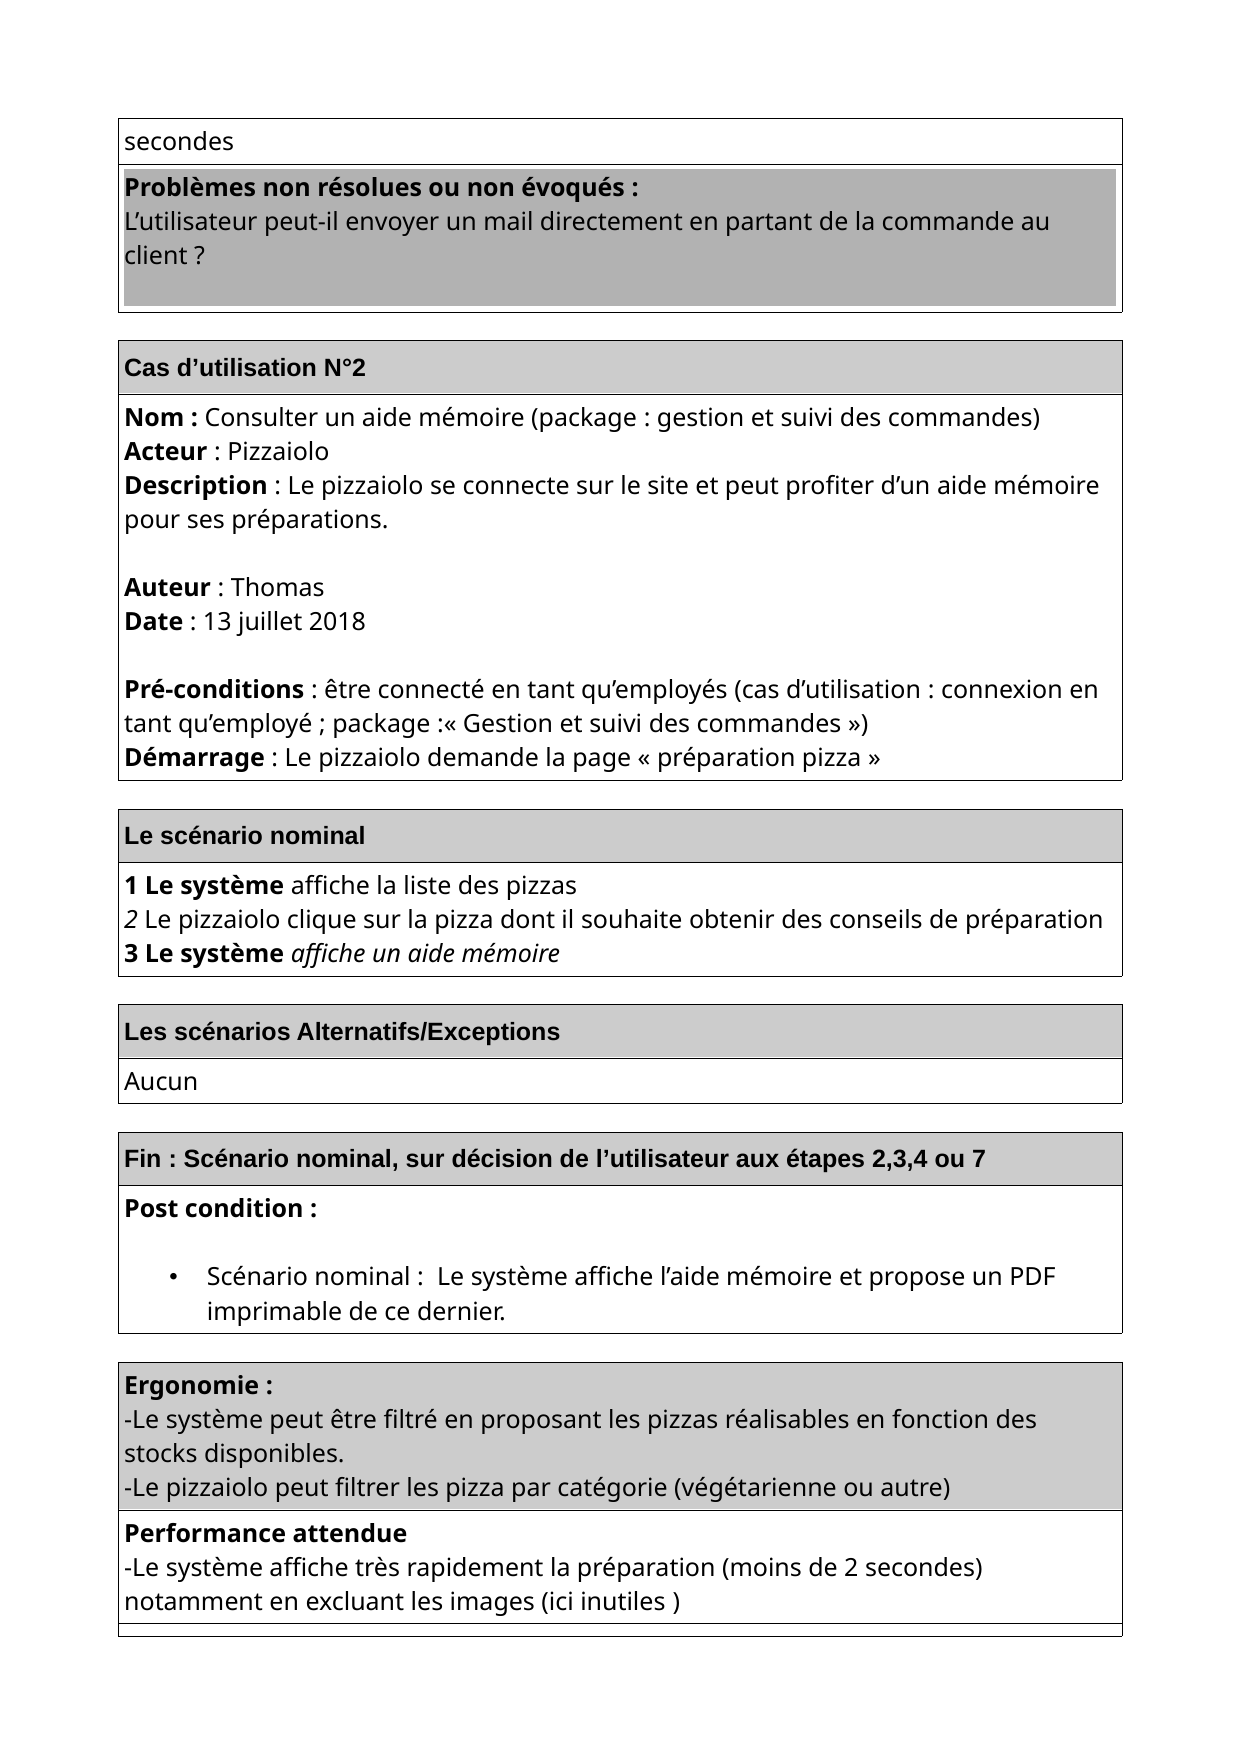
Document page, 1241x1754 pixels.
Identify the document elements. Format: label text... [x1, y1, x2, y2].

table_cell [119, 1624, 1122, 1636]
table_cell Problèmes non résolues ou non évoqués : L’utilisateur peut-il envoyer un mail directement en partant de la commande au client ? [119, 165, 1122, 312]
table_cell Performance attendue -Le système affiche très rapidement la préparation (moins de 2 secondes) notamment en excluant les images (ici inutiles ) [119, 1511, 1122, 1623]
table_cell Post condition : Scénario nominal : Le système affiche l’aide mémoire et propose un PDF imprimable de ce dernier. [119, 1186, 1122, 1333]
table_header Ergonomie : -Le système peut être filtré en proposant les pizzas réalisables en fonction des stocks disponibles. -Le pizzaiolo peut filtrer les pizza par catégorie (végétarienne ou autre) [119, 1363, 1122, 1509]
table_header Les scénarios Alternatifs/Exceptions [119, 1005, 1122, 1057]
table_cell Aucun [119, 1059, 1122, 1103]
table_cell 1 Le système affiche la liste des pizzas 2 Le pizzaiolo clique sur la pizza dont il souhaite obtenir des conseils de préparation 3 Le système affiche un aide mémoire [119, 863, 1122, 976]
table_cell Nom : Consulter un aide mémoire (package : gestion et suivi des commandes) Acteur : Pizzaiolo Description : Le pizzaiolo se connecte sur le site et peut profiter d’un aide mémoire pour ses préparations. Auteur : Thomas Date : 13 juillet 2018 Pré-conditions : être connecté en tant qu’employés (cas d’utilisation : connexion en tant qu’employé ; package :« Gestion et suivi des commandes ») Démarrage : Le pizzaiolo demande la page « préparation pizza » [119, 395, 1122, 780]
table_cell secondes [119, 119, 1122, 164]
table_header Le scénario nominal [119, 810, 1122, 862]
table_header Fin : Scénario nominal, sur décision de l’utilisateur aux étapes 2,3,4 ou 7 [119, 1133, 1122, 1185]
table_header Cas d’utilisation N°2 [119, 341, 1122, 393]
